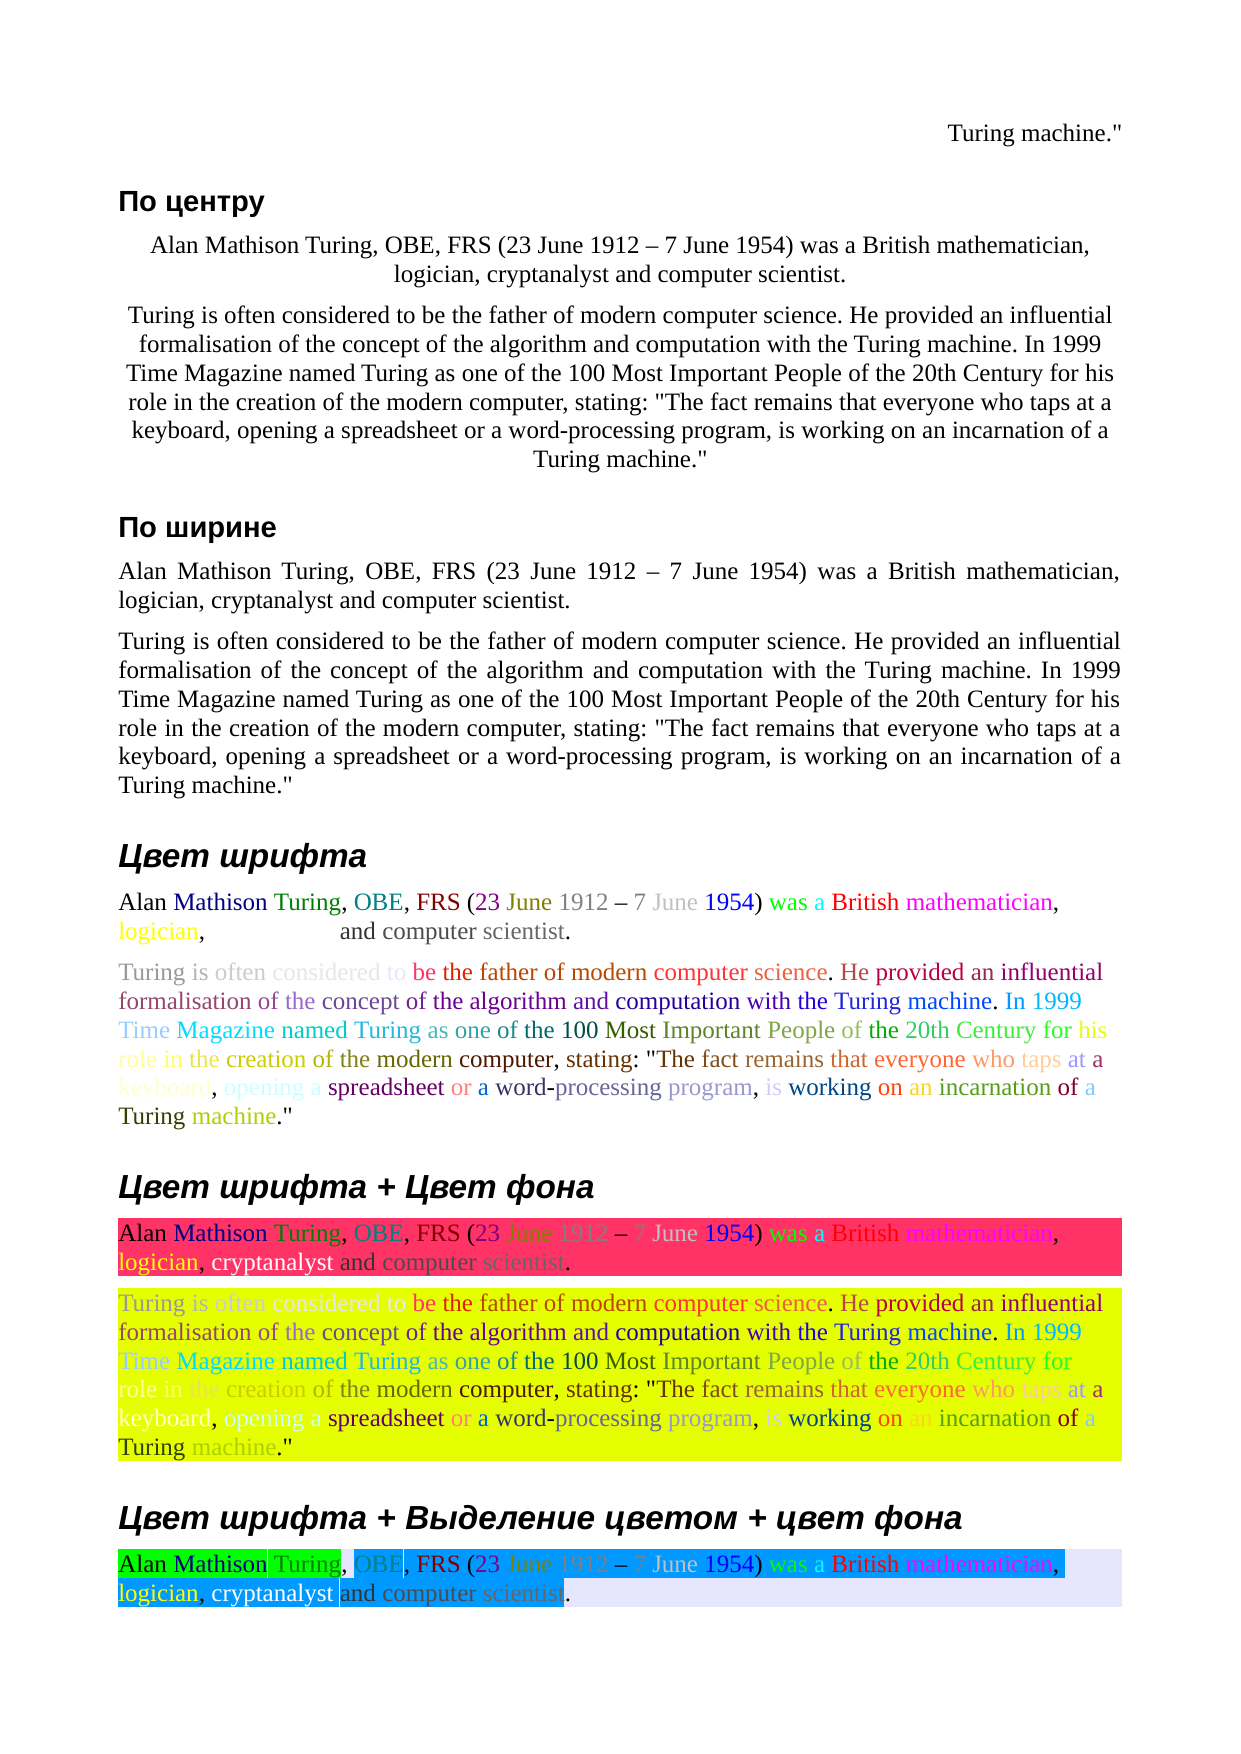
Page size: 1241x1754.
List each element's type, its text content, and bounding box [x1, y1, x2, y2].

text Turing machine." [118, 118, 1122, 147]
text Alan Mathison Turing, OBE, FRS (23 June 1912 – 7 June 1954) was a British mathematician, logician, cryptanalyst and computer scientist. [118, 230, 1122, 288]
text Alan Mathison Turing, OBE, FRS (23 June 1912 – 7 June 1954) was a British mathematician, logician, cryptanalyst and computer scientist. [118, 556, 1122, 614]
text Turing is often considered to be the father of modern computer science. He provided an influential formalisation of the concept of the algorithm and computation with the Turing machine. In 1999 Time Magazine named Turing as one of the 100 Most Important People of the 20th Century for his role in the creation of the modern computer, stating: "The fact remains that everyone who taps at a keyboard, opening a spreadsheet or a word-processing program, is working on an incarnation of a Turing machine." [118, 1288, 1122, 1461]
subtitle Цвет шрифта [118, 836, 1122, 875]
subtitle Цвет шрифта + Выделение цветом + цвет фона [118, 1498, 1122, 1537]
subtitle По ширине [118, 510, 1122, 544]
text Turing is often considered to be the father of modern computer science. He provided an influential formalisation of the concept of the algorithm and computation with the Turing machine. In 1999 Time Magazine named Turing as one of the 100 Most Important People of the 20th Century for his role in the creation of the modern computer, stating: "The fact remains that everyone who taps at a keyboard, opening a spreadsheet or a word-processing program, is working on an incarnation of a Turing machine." [118, 300, 1122, 473]
text Turing is often considered to be the father of modern computer science. He provided an influential formalisation of the concept of the algorithm and computation with the Turing machine. In 1999 Time Magazine named Turing as one of the 100 Most Important People of the 20th Century for his role in the creation of the modern computer, stating: "The fact remains that everyone who taps at a keyboard, opening a spreadsheet or a word-processing program, is working on an incarnation of a Turing machine." [118, 957, 1122, 1130]
subtitle По центру [118, 184, 1122, 218]
text Alan Mathison Turing, OBE, FRS (23 June 1912 – 7 June 1954) was a British mathematician, logician, cryptanalyst and computer scientist. [118, 1549, 1122, 1607]
subtitle Цвет шрифта + Цвет фона [118, 1167, 1122, 1206]
text Alan Mathison Turing, OBE, FRS (23 June 1912 – 7 June 1954) was a British mathematician, logician, cryptanalyst and computer scientist. [118, 1218, 1122, 1276]
text Turing is often considered to be the father of modern computer science. He provided an influential formalisation of the concept of the algorithm and computation with the Turing machine. In 1999 Time Magazine named Turing as one of the 100 Most Important People of the 20th Century for his role in the creation of the modern computer, stating: "The fact remains that everyone who taps at a keyboard, opening a spreadsheet or a word-processing program, is working on an incarnation of a Turing machine." [118, 626, 1122, 799]
text Alan Mathison Turing, OBE, FRS (23 June 1912 – 7 June 1954) was a British mathematician, logician, cryptanalyst and computer scientist. [118, 887, 1122, 945]
